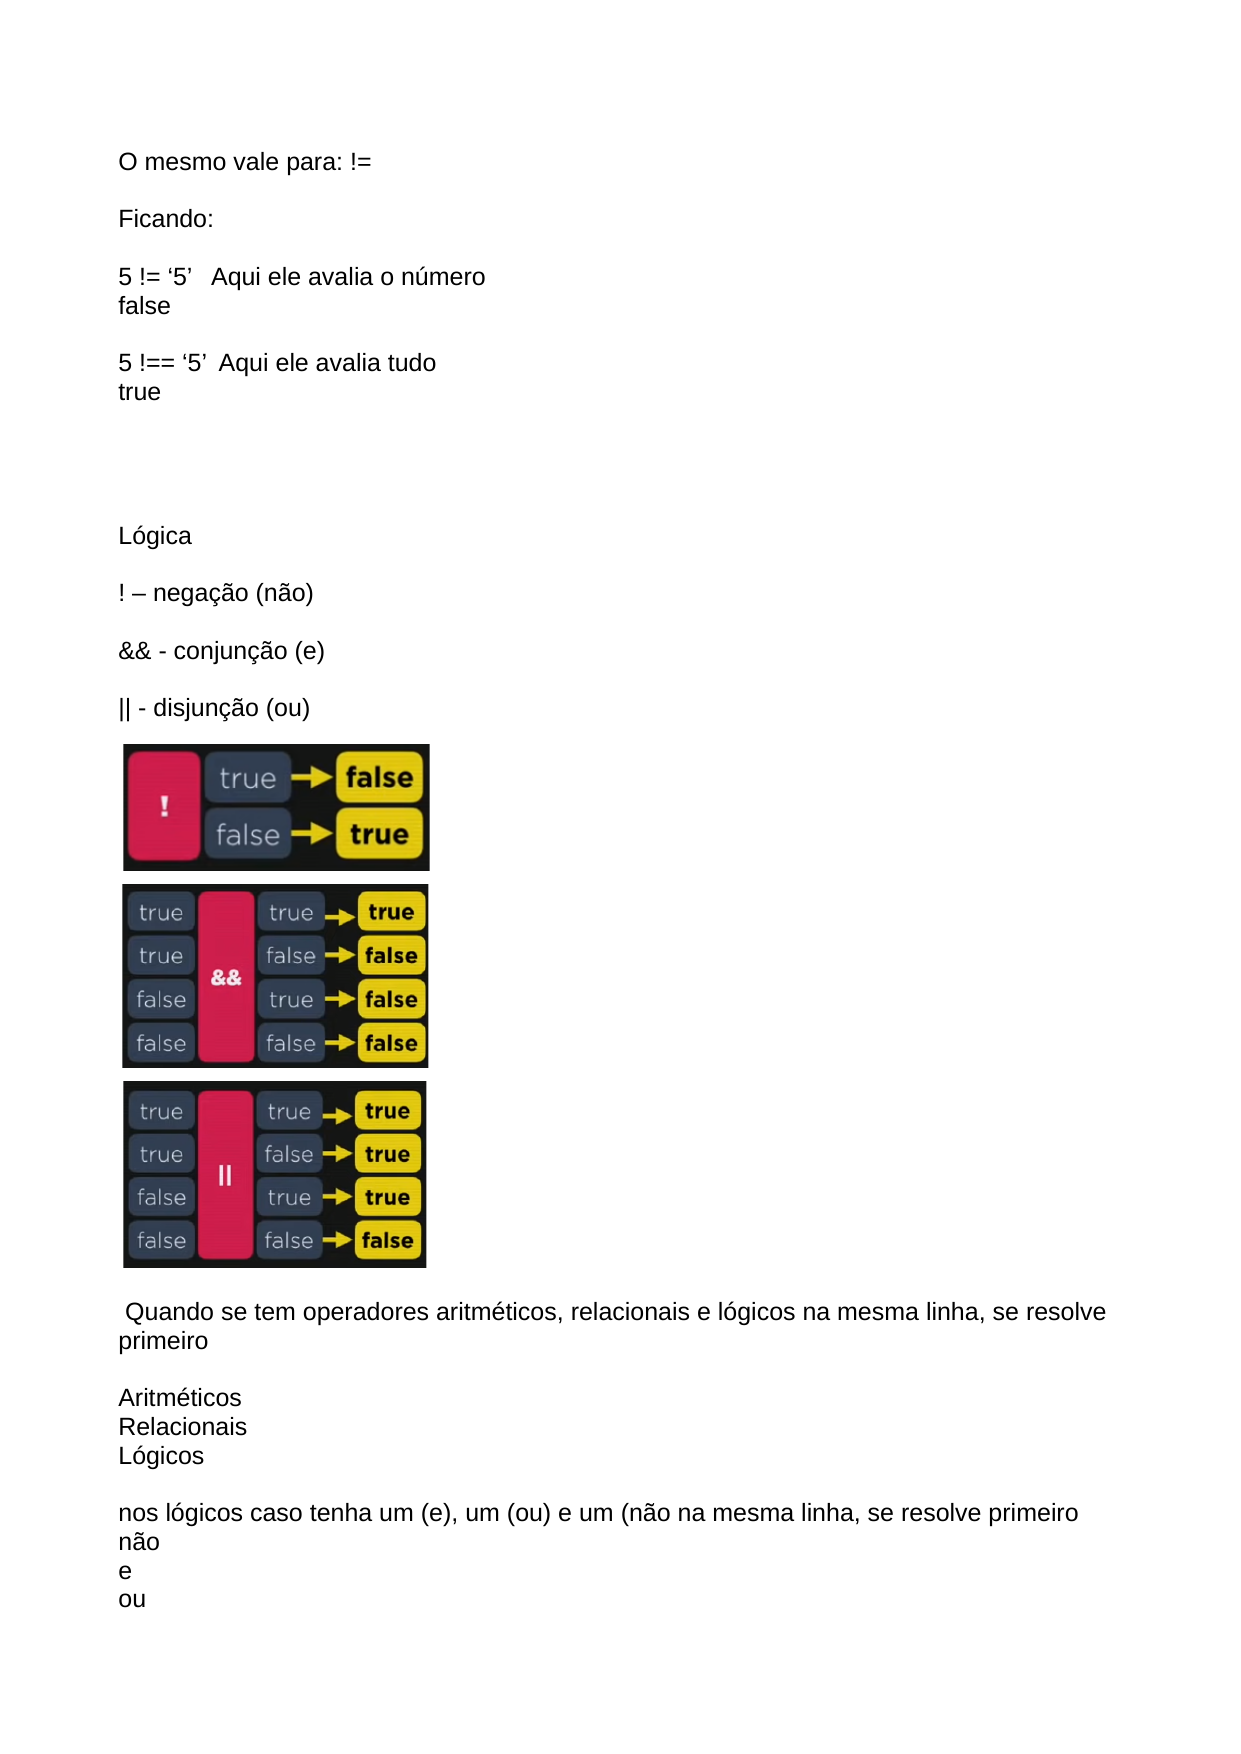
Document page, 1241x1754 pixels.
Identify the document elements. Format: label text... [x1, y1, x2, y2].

text ou [118, 1584, 1122, 1613]
picture [123, 744, 430, 871]
text && - conjunção (e) [118, 636, 1122, 664]
text Lógica [118, 521, 1122, 549]
text Aritméticos [118, 1383, 1122, 1412]
text || - disjunção (ou) [118, 693, 1122, 722]
text 5 != ‘5’ Aqui ele avalia o número [118, 262, 1122, 291]
text O mesmo vale para: != [118, 147, 1122, 176]
text Relacionais [118, 1412, 1122, 1441]
text nos lógicos caso tenha um (e), um (ou) e um (não na mesma linha, se resolve primeiro [118, 1498, 1122, 1527]
text false [118, 291, 1122, 319]
text 5 !== ‘5’ Aqui ele avalia tudo [118, 348, 1122, 377]
text true [118, 377, 1122, 406]
text ! – negação (não) [118, 578, 1122, 607]
picture [122, 884, 429, 1068]
text Ficando: [118, 204, 1122, 233]
picture [123, 1081, 427, 1268]
text Quando se tem operadores aritméticos, relacionais e lógicos na mesma linha, se resolve primeiro [118, 1297, 1122, 1354]
text não [118, 1527, 1122, 1556]
text Lógicos [118, 1441, 1122, 1469]
text e [118, 1556, 1122, 1584]
